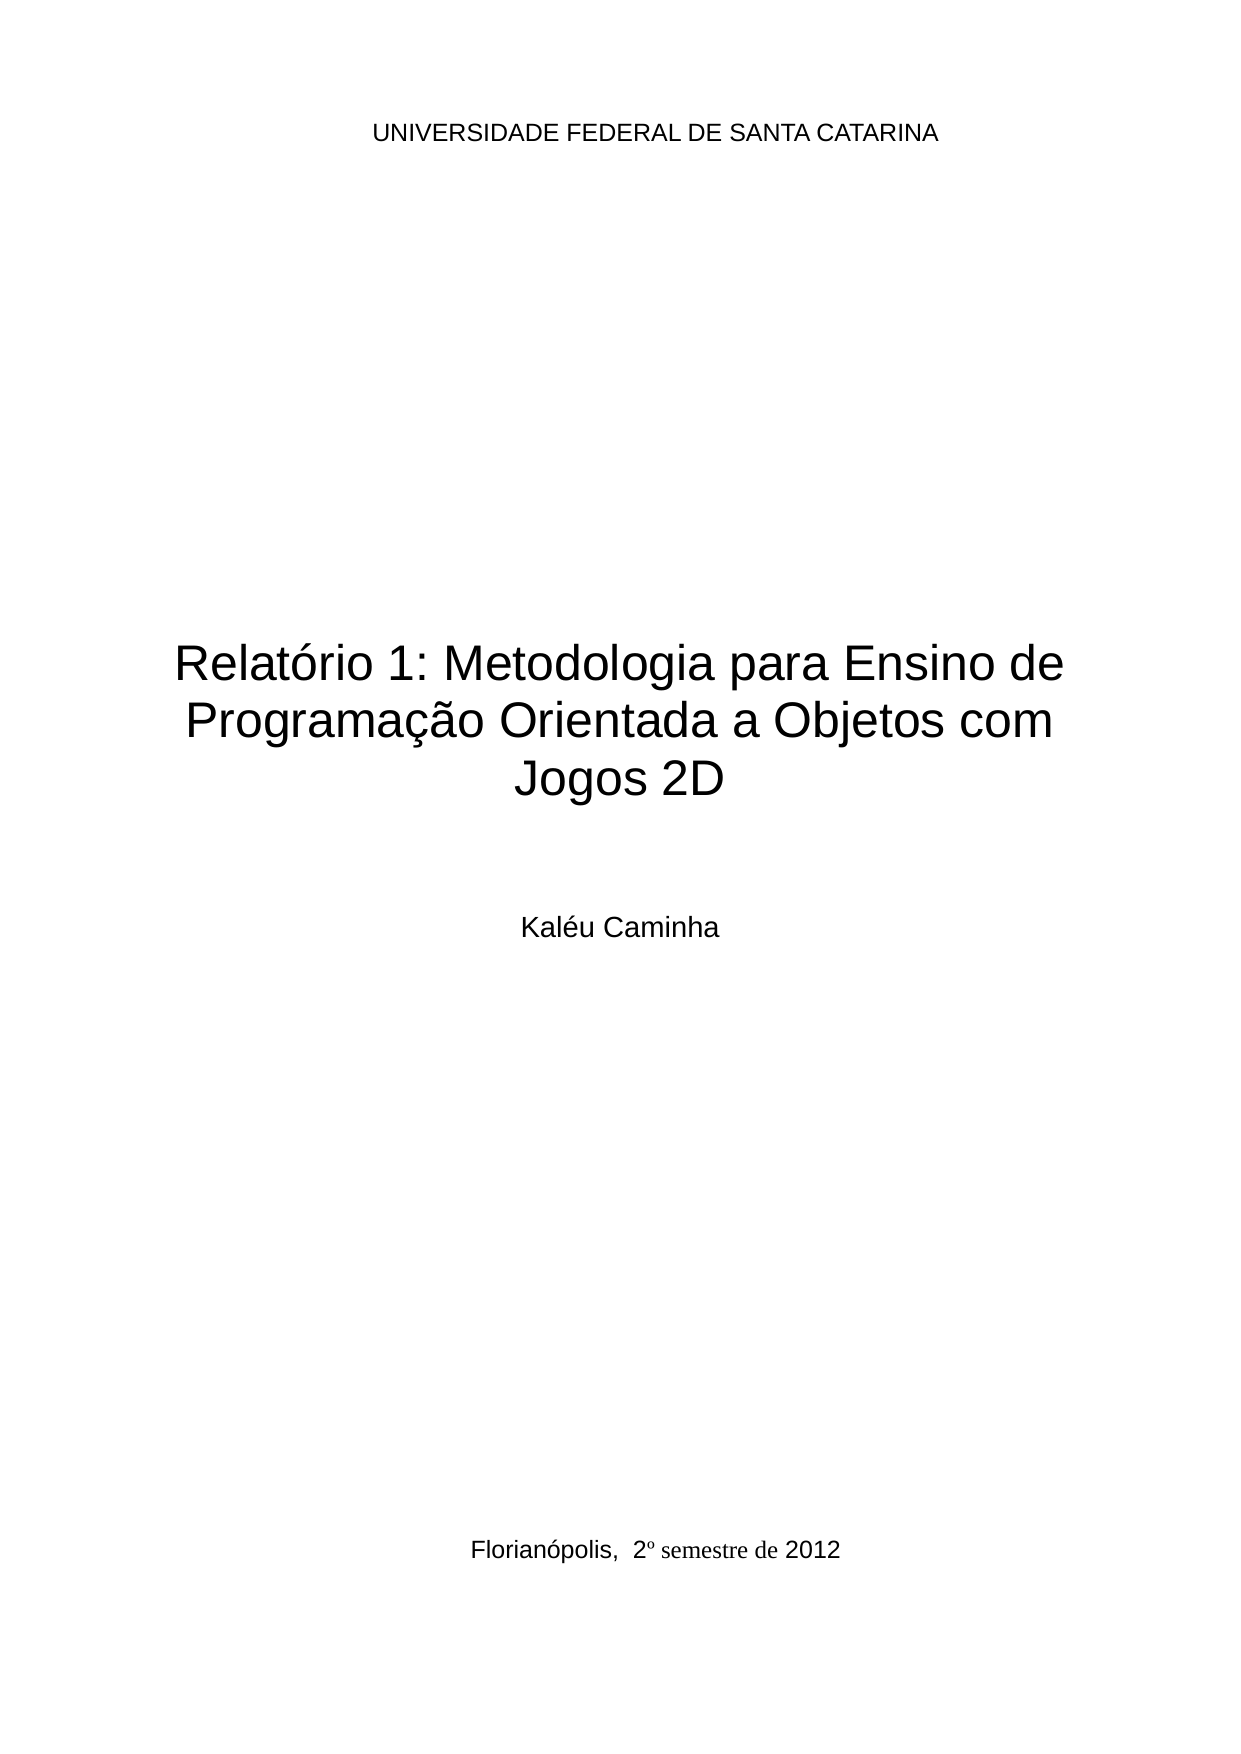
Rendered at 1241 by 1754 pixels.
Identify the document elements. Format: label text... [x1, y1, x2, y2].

text Florianópolis, 2º semestre de 2012 [118, 1535, 1122, 1564]
text Relatório 1: Metodologia para Ensino de Programação Orientada a Objetos com Jogos 2D [118, 633, 1122, 806]
text UNIVERSIDADE FEDERAL DE SANTA CATARINA [118, 118, 1122, 147]
subtitle Kaléu Caminha [118, 909, 1122, 943]
